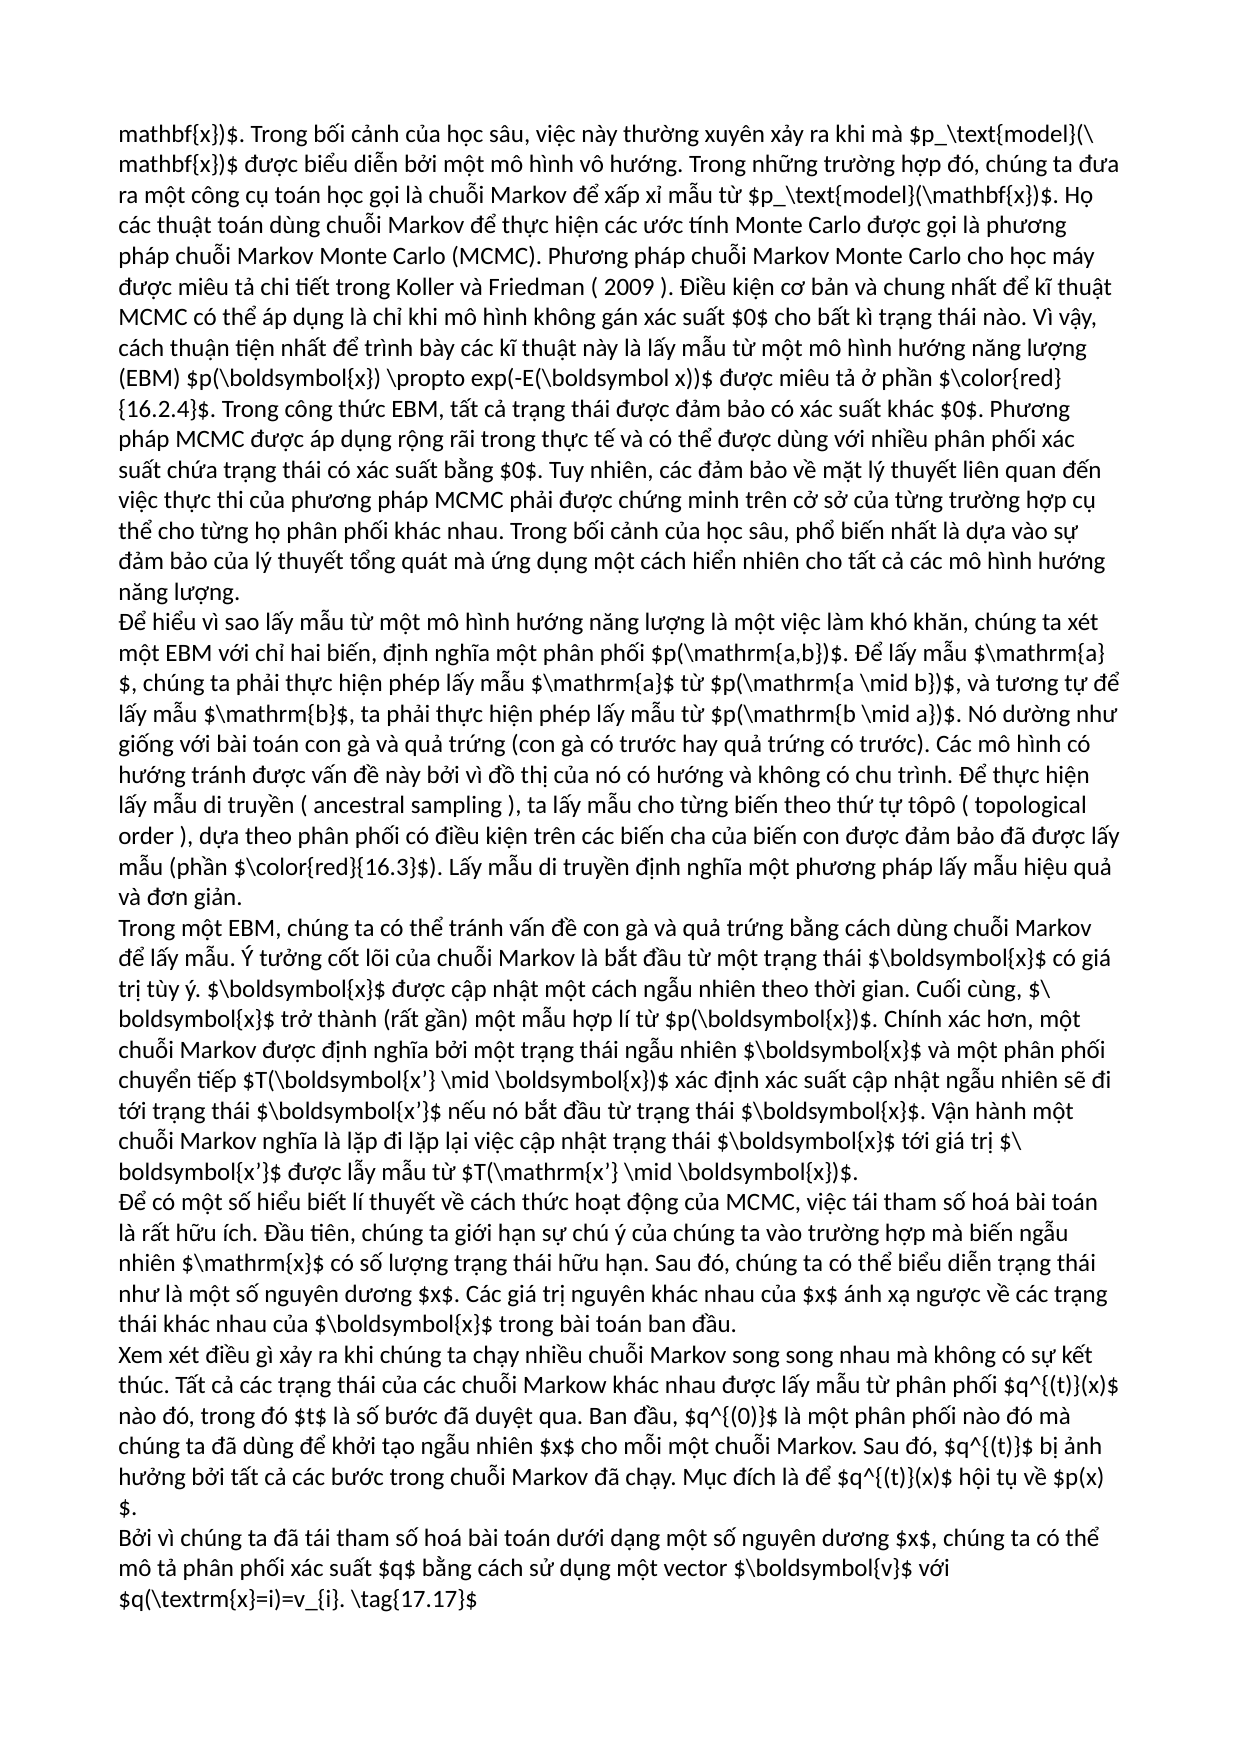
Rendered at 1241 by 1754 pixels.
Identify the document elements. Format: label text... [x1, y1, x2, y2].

text Để hiểu vì sao lấy mẫu từ một mô hình hướng năng lượng là một việc làm khó khăn, chúng ta xét một EBM với chỉ hai biến, định nghĩa một phân phối $p(\mathrm{a,b})$. Để lấy mẫu $\mathrm{a}$, chúng ta phải thực hiện phép lấy mẫu $\mathrm{a}$ từ $p(\mathrm{a \mid b})$, và tương tự để lấy mẫu $\mathrm{b}$, ta phải thực hiện phép lấy mẫu từ $p(\mathrm{b \mid a})$. Nó dường như giống với bài toán con gà và quả trứng (con gà có trước hay quả trứng có trước). Các mô hình có hướng tránh được vấn đề này bởi vì đồ thị của nó có hướng và không có chu trình. Để thực hiện lấy mẫu di truyền ( ancestral sampling ), ta lấy mẫu cho từng biến theo thứ tự tôpô ( topological order ), dựa theo phân phối có điều kiện trên các biến cha của biến con được đảm bảo đã được lấy mẫu (phần $\color{red}{16.3}$). Lấy mẫu di truyền định nghĩa một phương pháp lấy mẫu hiệu quả và đơn giản. [118, 606, 1122, 912]
text Trong một EBM, chúng ta có thể tránh vấn đề con gà và quả trứng bằng cách dùng chuỗi Markov để lấy mẫu. Ý tưởng cốt lõi của chuỗi Markov là bắt đầu từ một trạng thái $\boldsymbol{x}$ có giá trị tùy ý. $\boldsymbol{x}$ được cập nhật một cách ngẫu nhiên theo thời gian. Cuối cùng, $\boldsymbol{x}$ trở thành (rất gần) một mẫu hợp lí từ $p(\boldsymbol{x})$. Chính xác hơn, một chuỗi Markov được định nghĩa bởi một trạng thái ngẫu nhiên $\boldsymbol{x}$ và một phân phối chuyển tiếp $T(\boldsymbol{x’} \mid \boldsymbol{x})$ xác định xác suất cập nhật ngẫu nhiên sẽ đi tới trạng thái $\boldsymbol{x’}$ nếu nó bắt đầu từ trạng thái $\boldsymbol{x}$. Vận hành một chuỗi Markov nghĩa là lặp đi lặp lại việc cập nhật trạng thái $\boldsymbol{x}$ tới giá trị $\boldsymbol{x’}$ được lẫy mẫu từ $T(\mathrm{x’} \mid \boldsymbol{x})$. [118, 912, 1122, 1186]
text Bởi vì chúng ta đã tái tham số hoá bài toán dưới dạng một số nguyên dương $x$, chúng ta có thể mô tả phân phối xác suất $q$ bằng cách sử dụng một vector $\boldsymbol{v}$ với [118, 1522, 1122, 1583]
text $q(\textrm{x}=i)=v_{i}. \tag{17.17}$ [118, 1583, 1122, 1614]
text Để có một số hiểu biết lí thuyết về cách thức hoạt động của MCMC, việc tái tham số hoá bài toán là rất hữu ích. Đầu tiên, chúng ta giới hạn sự chú ý của chúng ta vào trường hợp mà biến ngẫu nhiên $\mathrm{x}$ có số lượng trạng thái hữu hạn. Sau đó, chúng ta có thể biểu diễn trạng thái như là một số nguyên dương $x$. Các giá trị nguyên khác nhau của $x$ ánh xạ ngược về các trạng thái khác nhau của $\boldsymbol{x}$ trong bài toán ban đầu. [118, 1186, 1122, 1339]
text mathbf{x})$. Trong bối cảnh của học sâu, việc này thường xuyên xảy ra khi mà $p_\text{model}(\mathbf{x})$ được biểu diễn bởi một mô hình vô hướng. Trong những trường hợp đó, chúng ta đưa ra một công cụ toán học gọi là chuỗi Markov để xấp xỉ mẫu từ $p_\text{model}(\mathbf{x})$. Họ các thuật toán dùng chuỗi Markov để thực hiện các ước tính Monte Carlo được gọi là phương pháp chuỗi Markov Monte Carlo (MCMC). Phương pháp chuỗi Markov Monte Carlo cho học máy được miêu tả chi tiết trong Koller và Friedman ( 2009 ). Điều kiện cơ bản và chung nhất để kĩ thuật MCMC có thể áp dụng là chỉ khi mô hình không gán xác suất $0$ cho bất kì trạng thái nào. Vì vậy, cách thuận tiện nhất để trình bày các kĩ thuật này là lấy mẫu từ một mô hình hướng năng lượng (EBM) $p(\boldsymbol{x}) \propto exp(-E(\boldsymbol x))$ được miêu tả ở phần $\color{red}{16.2.4}$. Trong công thức EBM, tất cả trạng thái được đảm bảo có xác suất khác $0$. Phương pháp MCMC được áp dụng rộng rãi trong thực tế và có thể được dùng với nhiều phân phối xác suất chứa trạng thái có xác suất bằng $0$. Tuy nhiên, các đảm bảo về mặt lý thuyết liên quan đến việc thực thi của phương pháp MCMC phải được chứng minh trên cở sở của từng trường hợp cụ thể cho từng họ phân phối khác nhau. Trong bối cảnh của học sâu, phổ biến nhất là dựa vào sự đảm bảo của lý thuyết tổng quát mà ứng dụng một cách hiển nhiên cho tất cả các mô hình hướng năng lượng. [118, 118, 1122, 606]
text Xem xét điều gì xảy ra khi chúng ta chạy nhiều chuỗi Markov song song nhau mà không có sự kết thúc. Tất cả các trạng thái của các chuỗi Markow khác nhau được lấy mẫu từ phân phối $q^{(t)}(x)$ nào đó, trong đó $t$ là số bước đã duyệt qua. Ban đầu, $q^{(0)}$ là một phân phối nào đó mà chúng ta đã dùng để khởi tạo ngẫu nhiên $x$ cho mỗi một chuỗi Markov. Sau đó, $q^{(t)}$ bị ảnh hưởng bởi tất cả các bước trong chuỗi Markov đã chạy. Mục đích là để $q^{(t)}(x)$ hội tụ về $p(x)$. [118, 1339, 1122, 1522]
